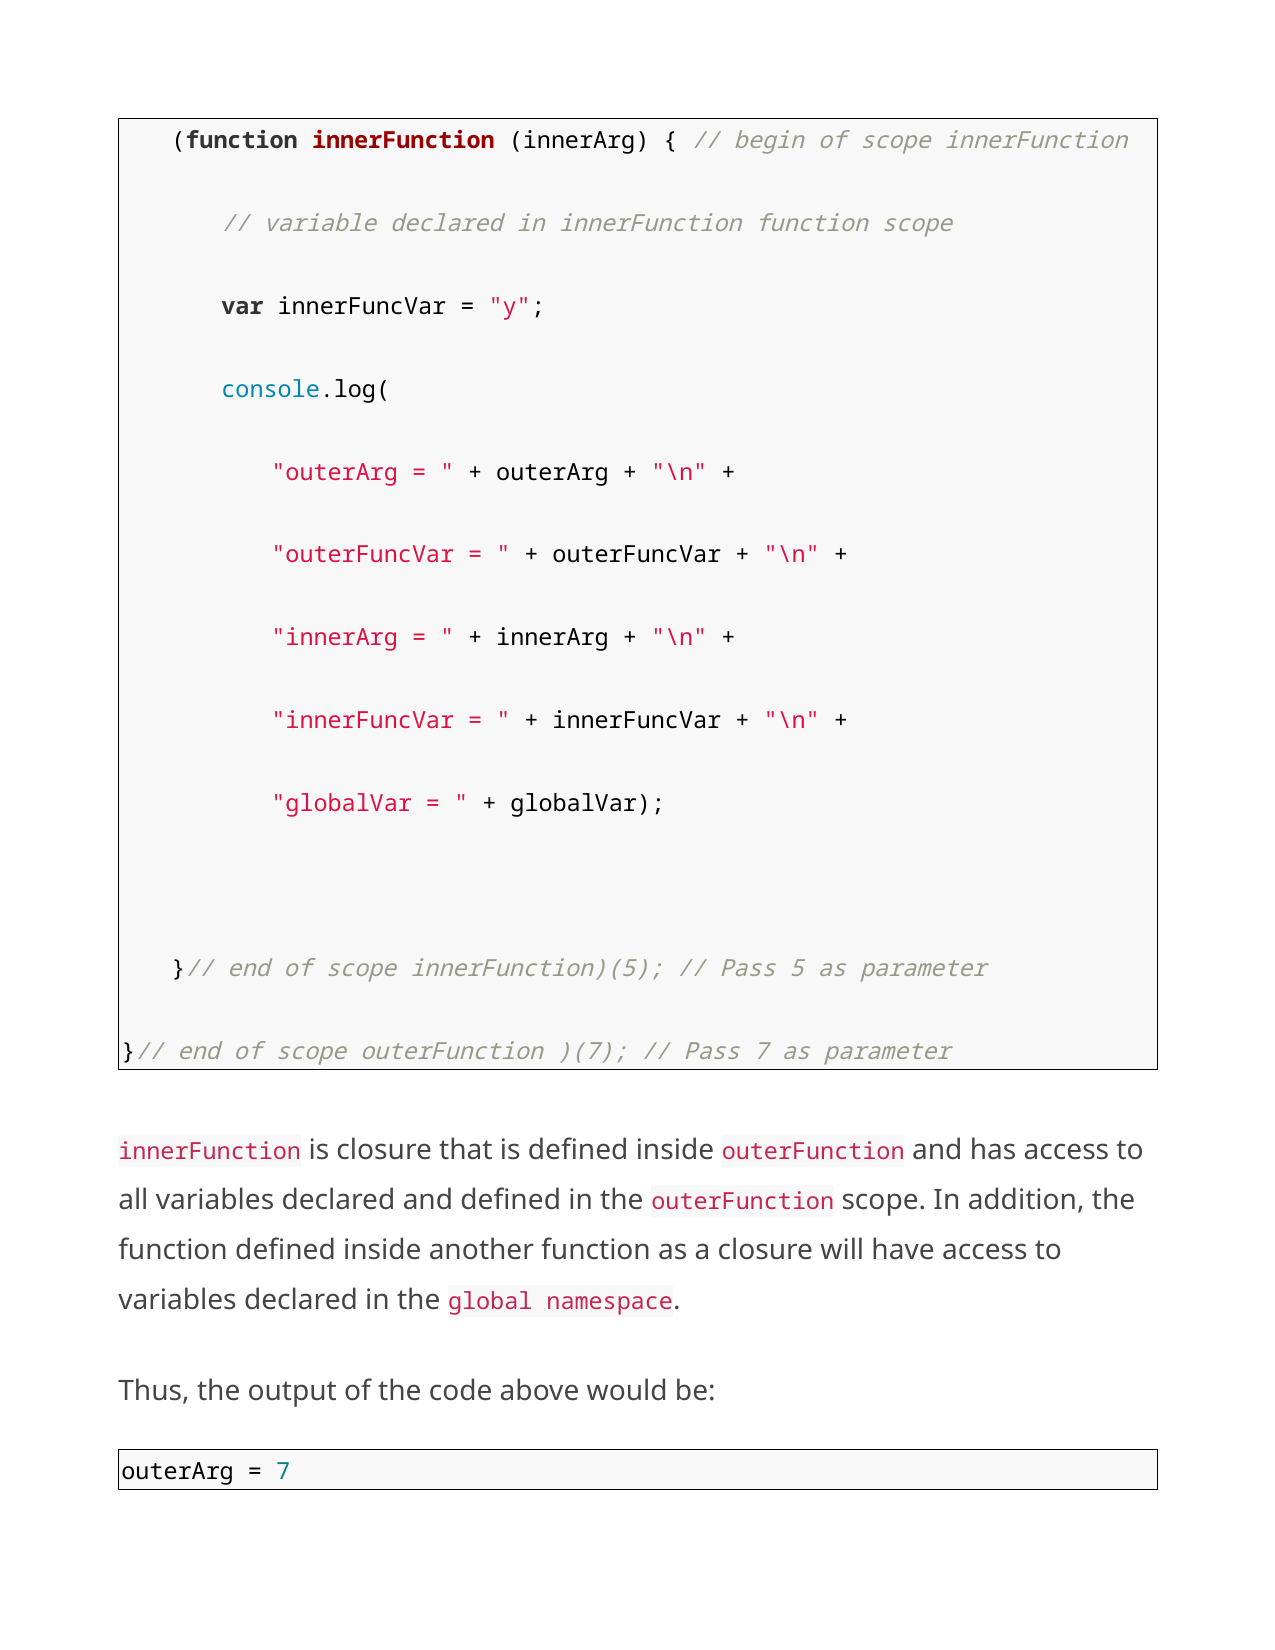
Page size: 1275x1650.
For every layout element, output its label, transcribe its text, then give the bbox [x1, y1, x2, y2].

text "globalVar = " + globalVar); [119, 781, 1157, 818]
text innerFunction is closure that is defined inside outerFunction and has access to all variables declared and defined in the outerFunction scope. In addition, the function defined inside another function as a closure will have access to variables declared in the global namespace. [118, 1118, 1157, 1318]
text "outerFuncVar = " + outerFuncVar + "\n" + [119, 532, 1157, 569]
text outerArg = 7 [119, 1450, 1157, 1489]
text console.log( [119, 367, 1157, 404]
text (function innerFunction (innerArg) { // begin of scope innerFunction [119, 119, 1157, 156]
text "innerFuncVar = " + innerFuncVar + "\n" + [119, 698, 1157, 735]
text "innerArg = " + innerArg + "\n" + [119, 615, 1157, 652]
text Thus, the output of the code above would be: [118, 1358, 1157, 1408]
text var innerFuncVar = "y"; [119, 284, 1157, 321]
text }// end of scope outerFunction )(7); // Pass 7 as parameter [119, 1029, 1157, 1069]
text // variable declared in innerFunction function scope [119, 201, 1157, 238]
text "outerArg = " + outerArg + "\n" + [119, 449, 1157, 487]
text }// end of scope innerFunction)(5); // Pass 5 as parameter [119, 946, 1157, 984]
